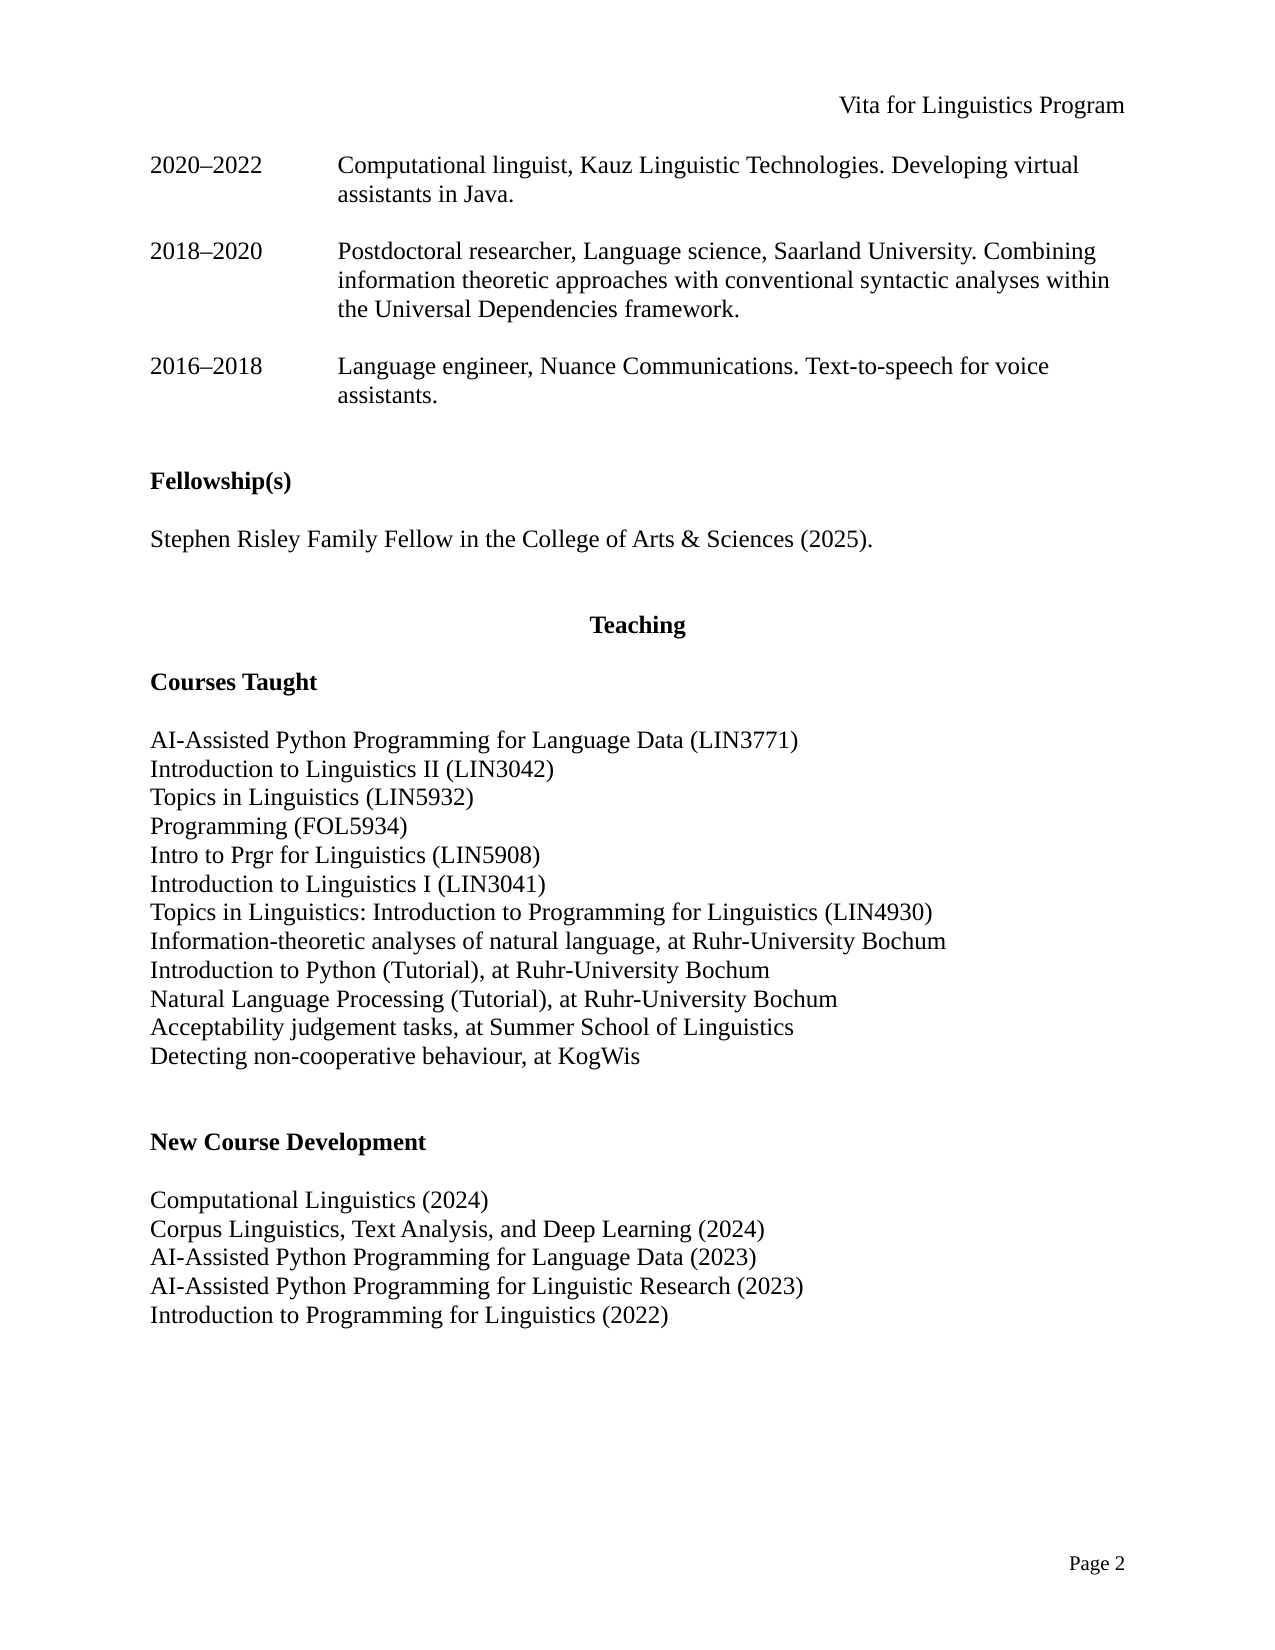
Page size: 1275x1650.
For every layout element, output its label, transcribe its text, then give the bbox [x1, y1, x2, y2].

text Information-theoretic analyses of natural language, at Ruhr-University Bochum [150, 926, 1125, 955]
text Introduction to Programming for Linguistics (2022) [150, 1300, 1125, 1329]
text Programming (FOL5934) [150, 811, 1125, 840]
text 2016–2018 Language engineer, Nuance Communications. Text-to-speech for voice assistants. [150, 351, 1125, 409]
text Topics in Linguistics: Introduction to Programming for Linguistics (LIN4930) [150, 897, 1125, 926]
text Topics in Linguistics (LIN5932) [150, 782, 1125, 811]
text Intro to Prgr for Linguistics (LIN5908) [150, 840, 1125, 869]
text Computational Linguistics (2024) [150, 1185, 1125, 1214]
text 2018–2020 Postdoctoral researcher, Language science, Saarland University. Combining information theoretic approaches with conventional syntactic analyses within the Universal Dependencies framework. [150, 236, 1125, 322]
text Corpus Linguistics, Text Analysis, and Deep Learning (2024) [150, 1214, 1125, 1242]
text AI-Assisted Python Programming for Language Data (2023) [150, 1242, 1125, 1271]
text Teaching [150, 610, 1125, 639]
text Stephen Risley Family Fellow in the College of Arts & Sciences (2025). [150, 524, 1125, 552]
text Courses Taught [150, 667, 1125, 696]
text Acceptability judgement tasks, at Summer School of Linguistics [150, 1012, 1125, 1041]
text New Course Development [150, 1127, 1125, 1156]
text AI-Assisted Python Programming for Linguistic Research (2023) [150, 1271, 1125, 1300]
text 2020–2022 Computational linguist, Kauz Linguistic Technologies. Developing virtual assistants in Java. [150, 150, 1125, 207]
text AI-Assisted Python Programming for Language Data (LIN3771) [150, 725, 1125, 754]
text Natural Language Processing (Tutorial), at Ruhr-University Bochum [150, 984, 1125, 1012]
text Introduction to Linguistics I (LIN3041) [150, 869, 1125, 897]
text Detecting non-cooperative behaviour, at KogWis [150, 1041, 1125, 1070]
text Introduction to Python (Tutorial), at Ruhr-University Bochum [150, 955, 1125, 984]
text Introduction to Linguistics II (LIN3042) [150, 754, 1125, 782]
text Fellowship(s) [150, 466, 1125, 495]
